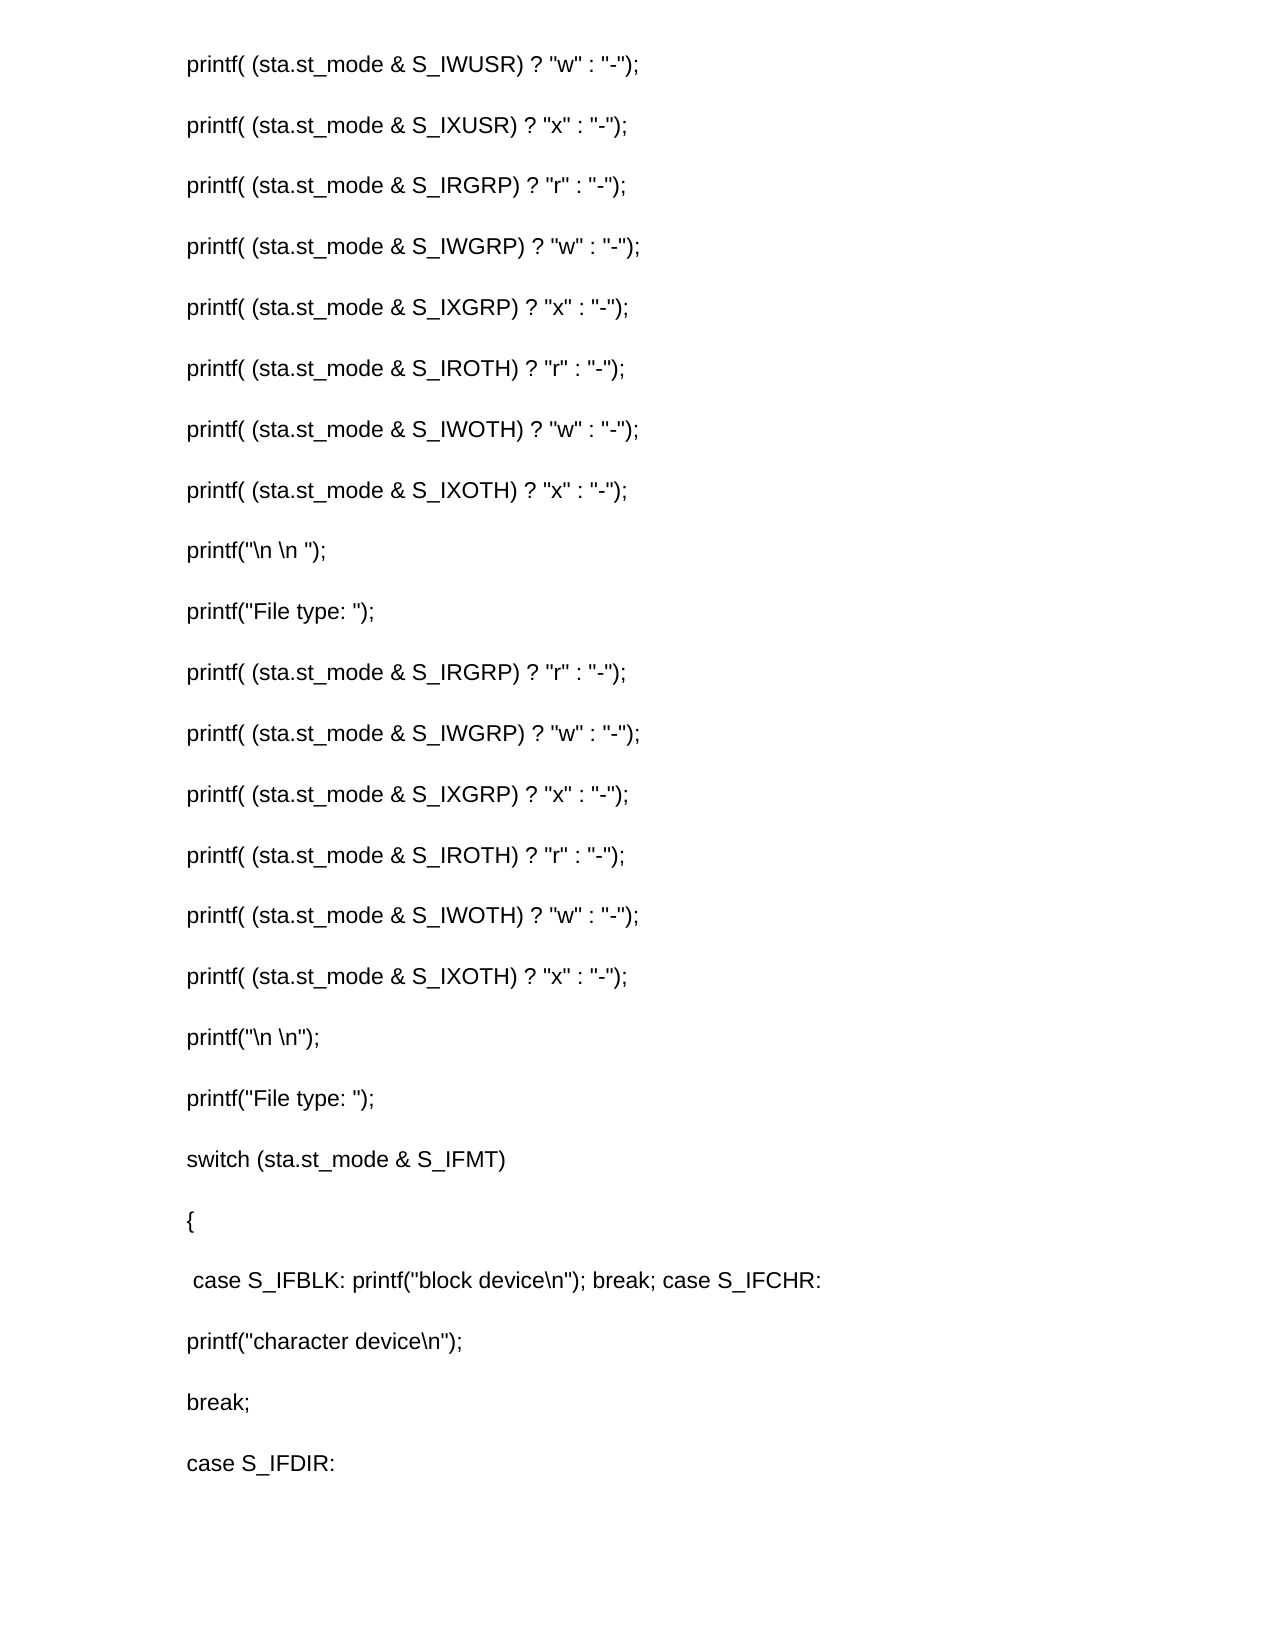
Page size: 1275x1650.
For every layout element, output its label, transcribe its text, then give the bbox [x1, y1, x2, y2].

text printf( (sta.st_mode & S_IWGRP) ? "w" : "-"); [186, 720, 1114, 746]
text { [186, 1207, 1114, 1233]
text printf( (sta.st_mode & S_IWOTH) ? "w" : "-"); [186, 902, 1114, 929]
text printf("File type: "); [186, 1085, 1114, 1111]
text printf( (sta.st_mode & S_IRGRP) ? "r" : "-"); [186, 659, 1114, 686]
text printf( (sta.st_mode & S_IXGRP) ? "x" : "-"); [186, 781, 1114, 807]
text printf( (sta.st_mode & S_IRGRP) ? "r" : "-"); [186, 172, 1114, 199]
text printf( (sta.st_mode & S_IXGRP) ? "x" : "-"); [186, 294, 1114, 321]
text printf("File type: "); [186, 598, 1114, 625]
text printf( (sta.st_mode & S_IROTH) ? "r" : "-"); [186, 842, 1114, 868]
text printf("character device\n"); [186, 1328, 1114, 1355]
text printf( (sta.st_mode & S_IROTH) ? "r" : "-"); [186, 355, 1114, 381]
text printf( (sta.st_mode & S_IWGRP) ? "w" : "-"); [186, 233, 1114, 260]
text break; [186, 1389, 1114, 1416]
text printf("\n \n"); [186, 1024, 1114, 1051]
text printf( (sta.st_mode & S_IWOTH) ? "w" : "-"); [186, 416, 1114, 442]
text switch (sta.st_mode & S_IFMT) [186, 1146, 1114, 1172]
text printf( (sta.st_mode & S_IXOTH) ? "x" : "-"); [186, 963, 1114, 990]
text case S_IFDIR: [186, 1450, 1114, 1476]
text printf( (sta.st_mode & S_IXUSR) ? "x" : "-"); [186, 112, 1114, 138]
text case S_IFBLK: printf("block device\n"); break; case S_IFCHR: [186, 1267, 1114, 1294]
text printf("\n \n "); [186, 537, 1114, 564]
text printf( (sta.st_mode & S_IWUSR) ? "w" : "-"); [186, 51, 1114, 77]
text printf( (sta.st_mode & S_IXOTH) ? "x" : "-"); [186, 477, 1114, 503]
